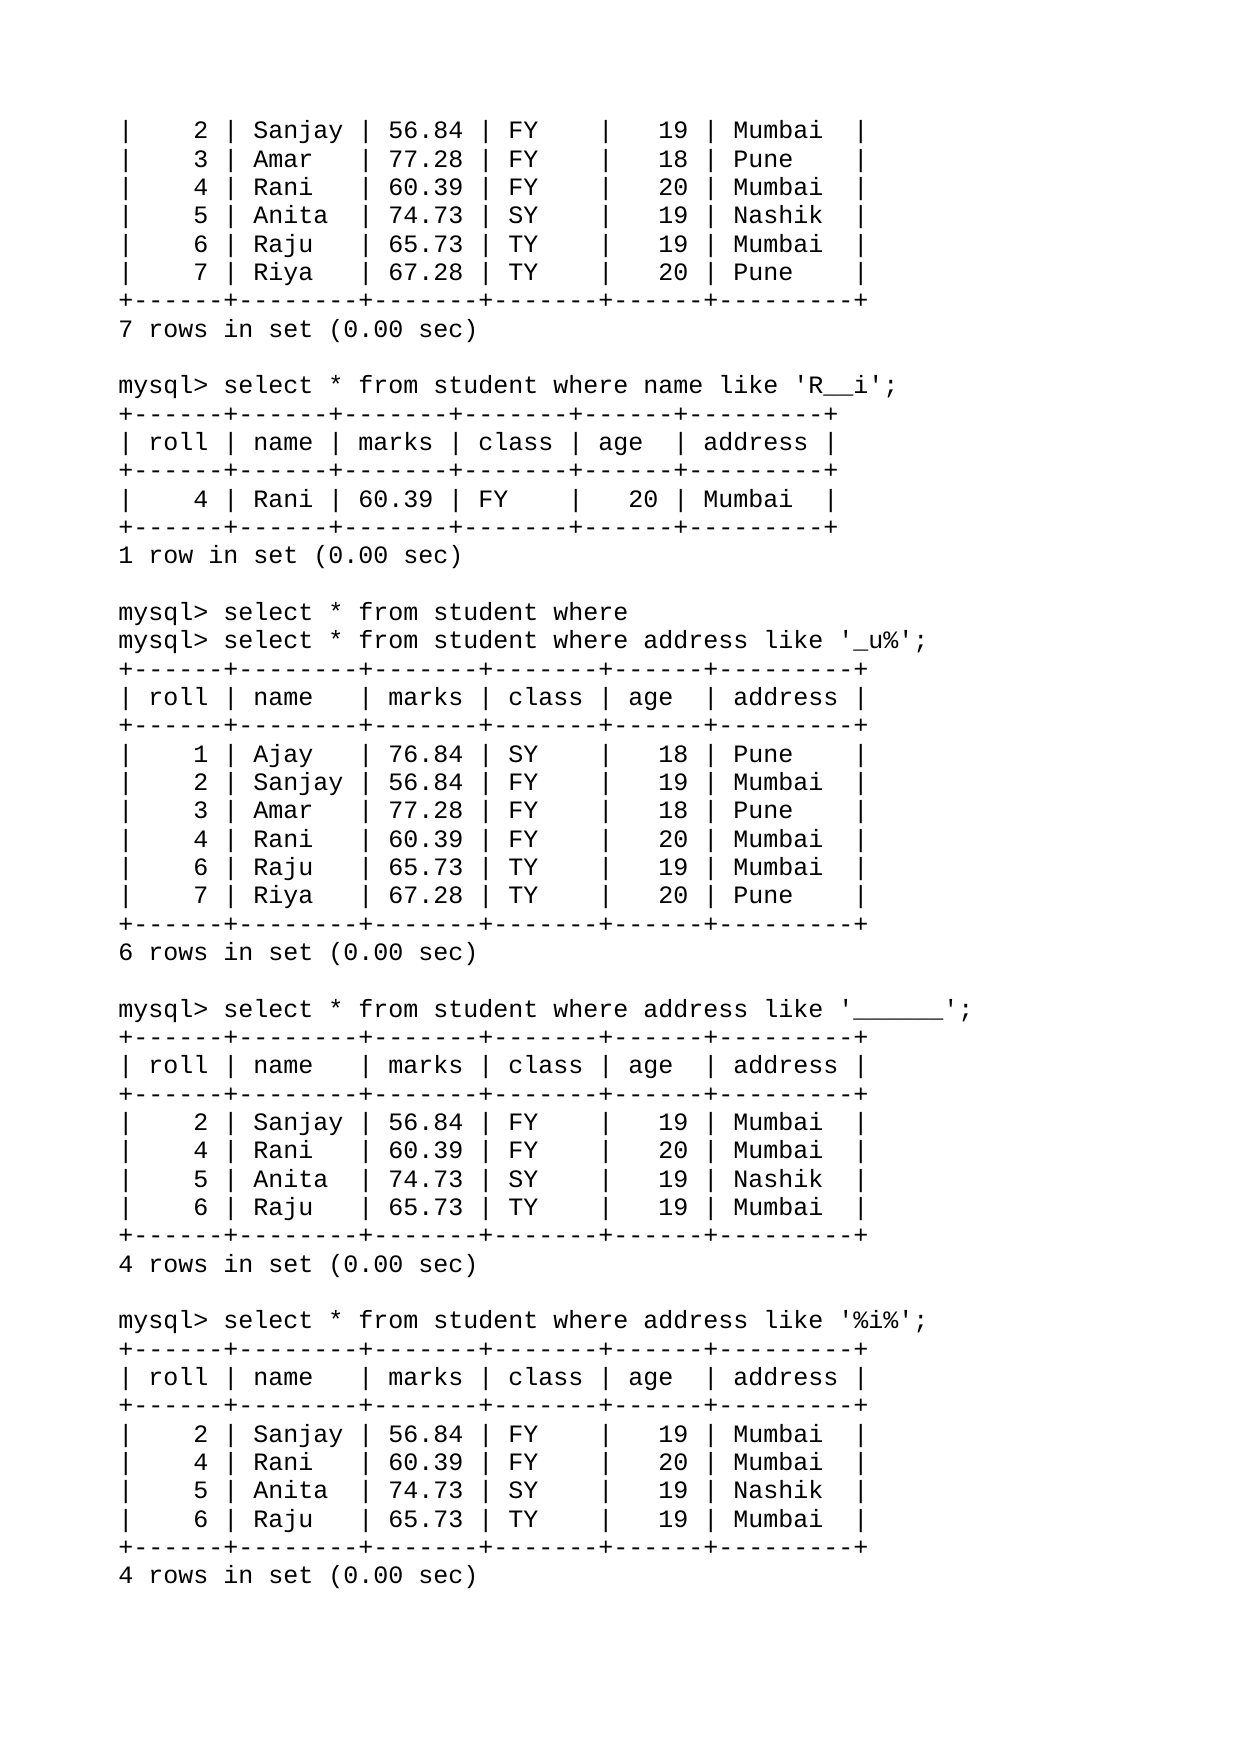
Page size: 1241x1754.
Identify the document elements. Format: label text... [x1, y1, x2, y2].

text +------+--------+-------+-------+------+---------+ [118, 1081, 1122, 1110]
text mysql> select * from student where [118, 600, 1122, 628]
text | 4 | Rani | 60.39 | FY | 20 | Mumbai | [118, 826, 1122, 855]
text | 6 | Raju | 65.73 | TY | 19 | Mumbai | [118, 855, 1122, 883]
text | 4 | Rani | 60.39 | FY | 20 | Mumbai | [118, 1138, 1122, 1166]
text +------+------+-------+-------+------+---------+ [118, 401, 1122, 430]
text | 6 | Raju | 65.73 | TY | 19 | Mumbai | [118, 1195, 1122, 1223]
text 4 rows in set (0.00 sec) [118, 1251, 1122, 1280]
text +------+--------+-------+-------+------+---------+ [118, 1025, 1122, 1053]
text | 5 | Anita | 74.73 | SY | 19 | Nashik | [118, 1166, 1122, 1195]
text | 6 | Raju | 65.73 | TY | 19 | Mumbai | [118, 1506, 1122, 1535]
text | roll | name | marks | class | age | address | [118, 430, 1122, 458]
text mysql> select * from student where address like '______'; [118, 996, 1122, 1025]
text +------+--------+-------+-------+------+---------+ [118, 1223, 1122, 1251]
text | 4 | Rani | 60.39 | FY | 20 | Mumbai | [118, 486, 1122, 515]
text | 2 | Sanjay | 56.84 | FY | 19 | Mumbai | [118, 770, 1122, 798]
text mysql> select * from student where address like '%i%'; [118, 1308, 1122, 1336]
text | 7 | Riya | 67.28 | TY | 20 | Pune | [118, 260, 1122, 288]
text mysql> select * from student where name like 'R__i'; [118, 373, 1122, 401]
text 7 rows in set (0.00 sec) [118, 316, 1122, 345]
text | roll | name | marks | class | age | address | [118, 685, 1122, 713]
text | 3 | Amar | 77.28 | FY | 18 | Pune | [118, 146, 1122, 175]
text | 5 | Anita | 74.73 | SY | 19 | Nashik | [118, 1478, 1122, 1506]
text 1 row in set (0.00 sec) [118, 543, 1122, 571]
text mysql> select * from student where address like '_u%'; [118, 628, 1122, 656]
text | 2 | Sanjay | 56.84 | FY | 19 | Mumbai | [118, 1421, 1122, 1450]
text | 2 | Sanjay | 56.84 | FY | 19 | Mumbai | [118, 118, 1122, 146]
text +------+------+-------+-------+------+---------+ [118, 515, 1122, 543]
text +------+--------+-------+-------+------+---------+ [118, 1336, 1122, 1365]
text | 4 | Rani | 60.39 | FY | 20 | Mumbai | [118, 1450, 1122, 1478]
text 6 rows in set (0.00 sec) [118, 940, 1122, 968]
text | 4 | Rani | 60.39 | FY | 20 | Mumbai | [118, 175, 1122, 203]
text | 7 | Riya | 67.28 | TY | 20 | Pune | [118, 883, 1122, 911]
text +------+--------+-------+-------+------+---------+ [118, 1393, 1122, 1421]
text | 2 | Sanjay | 56.84 | FY | 19 | Mumbai | [118, 1110, 1122, 1138]
text | 1 | Ajay | 76.84 | SY | 18 | Pune | [118, 741, 1122, 770]
text +------+--------+-------+-------+------+---------+ [118, 1535, 1122, 1563]
text +------+--------+-------+-------+------+---------+ [118, 288, 1122, 316]
text 4 rows in set (0.00 sec) [118, 1563, 1122, 1591]
text | roll | name | marks | class | age | address | [118, 1365, 1122, 1393]
text +------+--------+-------+-------+------+---------+ [118, 713, 1122, 741]
text | roll | name | marks | class | age | address | [118, 1053, 1122, 1081]
text +------+--------+-------+-------+------+---------+ [118, 656, 1122, 685]
text +------+------+-------+-------+------+---------+ [118, 458, 1122, 486]
text | 3 | Amar | 77.28 | FY | 18 | Pune | [118, 798, 1122, 826]
text +------+--------+-------+-------+------+---------+ [118, 911, 1122, 940]
text | 5 | Anita | 74.73 | SY | 19 | Nashik | [118, 203, 1122, 231]
text | 6 | Raju | 65.73 | TY | 19 | Mumbai | [118, 231, 1122, 260]
